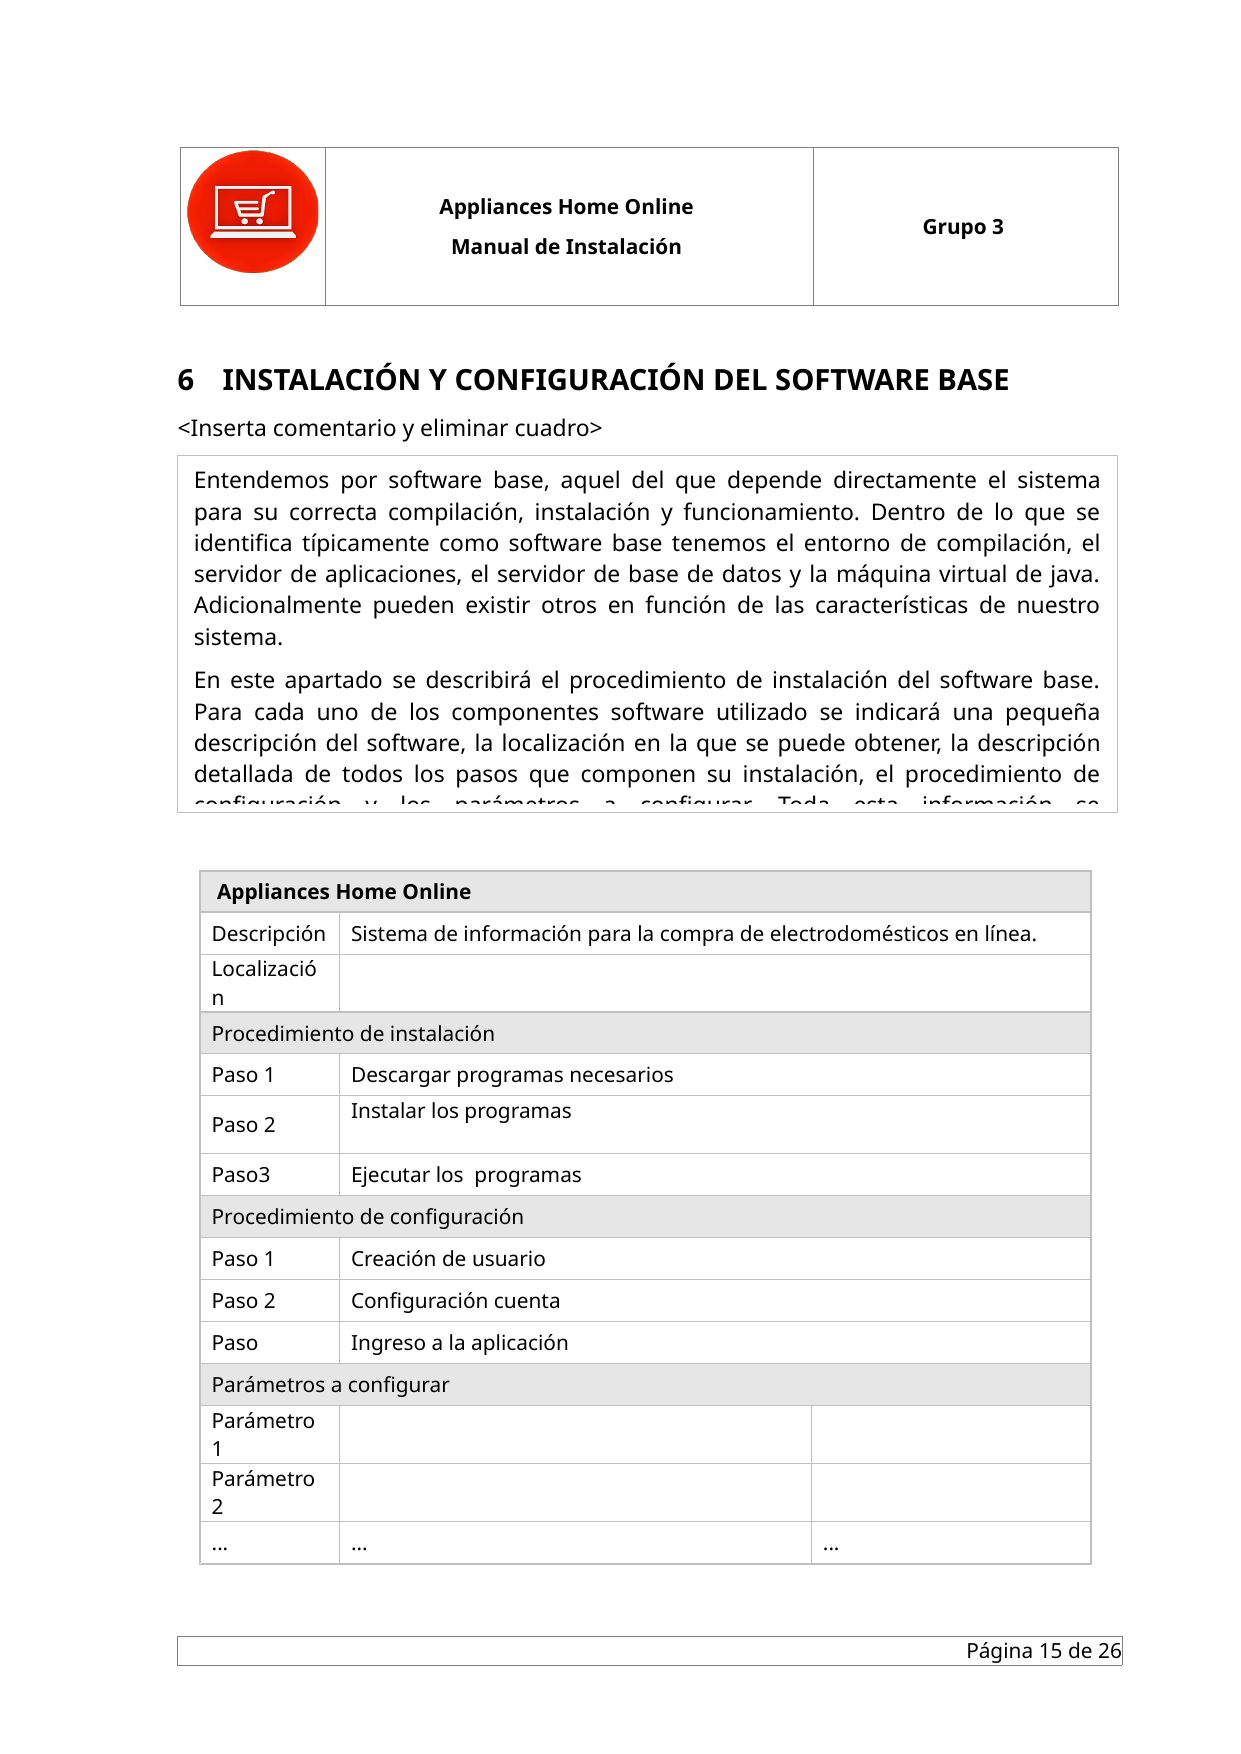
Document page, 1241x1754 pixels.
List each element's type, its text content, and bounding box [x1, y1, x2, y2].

table_cell Sistema de información para la compra de electrodomésticos en línea. [340, 913, 1090, 953]
text En este apartado se describirá el procedimiento de instalación del software base. Para cada uno de los componentes software utilizado se indicará una pequeña descripción del software, la localización en la que se puede obtener, la descripción detallada de todos los pasos que componen su instalación, el procedimiento de configuración y los parámetros a configurar. Toda esta información se cumplimentará en la tabla adjunta (se incluirá una tabla para cada componente software). [194, 664, 1101, 803]
table_cell Paso 2 [201, 1096, 339, 1153]
table_header Appliances Home Online [201, 872, 1090, 911]
table_cell ... [201, 1522, 339, 1563]
table_cell [340, 1406, 811, 1463]
table_cell [340, 955, 1090, 1011]
table_cell Creación de usuario [340, 1238, 1090, 1279]
table_cell Paso 1 [201, 1238, 339, 1279]
table_cell Procedimiento de configuración [201, 1196, 1090, 1237]
table_cell Paso 1 [201, 1054, 339, 1095]
table_cell ... [340, 1522, 811, 1563]
table_cell Descargar programas necesarios [340, 1054, 1090, 1095]
table_cell [340, 1464, 811, 1521]
table_cell [812, 1406, 1090, 1463]
table_cell Ingreso a la aplicación [340, 1322, 1090, 1363]
table_cell Parámetro 2 [201, 1464, 339, 1521]
table_cell Paso [201, 1322, 339, 1363]
table_cell Paso 2 [201, 1280, 339, 1321]
text Entendemos por software base, aquel del que depende directamente el sistema para su correcta compilación, instalación y funcionamiento. Dentro de lo que se identifica típicamente como software base tenemos el entorno de compilación, el servidor de aplicaciones, el servidor de base de datos y la máquina virtual de java. Adicionalmente pueden existir otros en función de las características de nuestro sistema. [194, 464, 1101, 652]
table_cell Parámetros a configurar [201, 1364, 1090, 1405]
table_cell Localización [201, 955, 339, 1011]
subtitle INSTALACIÓN Y CONFIGURACIÓN DEL SOFTWARE BASE [177, 359, 1122, 399]
table_cell [812, 1464, 1090, 1521]
table_cell Descripción [201, 913, 339, 953]
table_cell Procedimiento de instalación [201, 1013, 1090, 1053]
table_cell Parámetro 1 [201, 1406, 339, 1463]
table_cell Ejecutar los programas [340, 1154, 1090, 1195]
table_cell Paso3 [201, 1154, 339, 1195]
table_cell Configuración cuenta [340, 1280, 1090, 1321]
table_cell ... [812, 1522, 1090, 1563]
table_cell Instalar los programas [340, 1096, 1090, 1153]
text <Inserta comentario y eliminar cuadro> [177, 411, 1122, 443]
